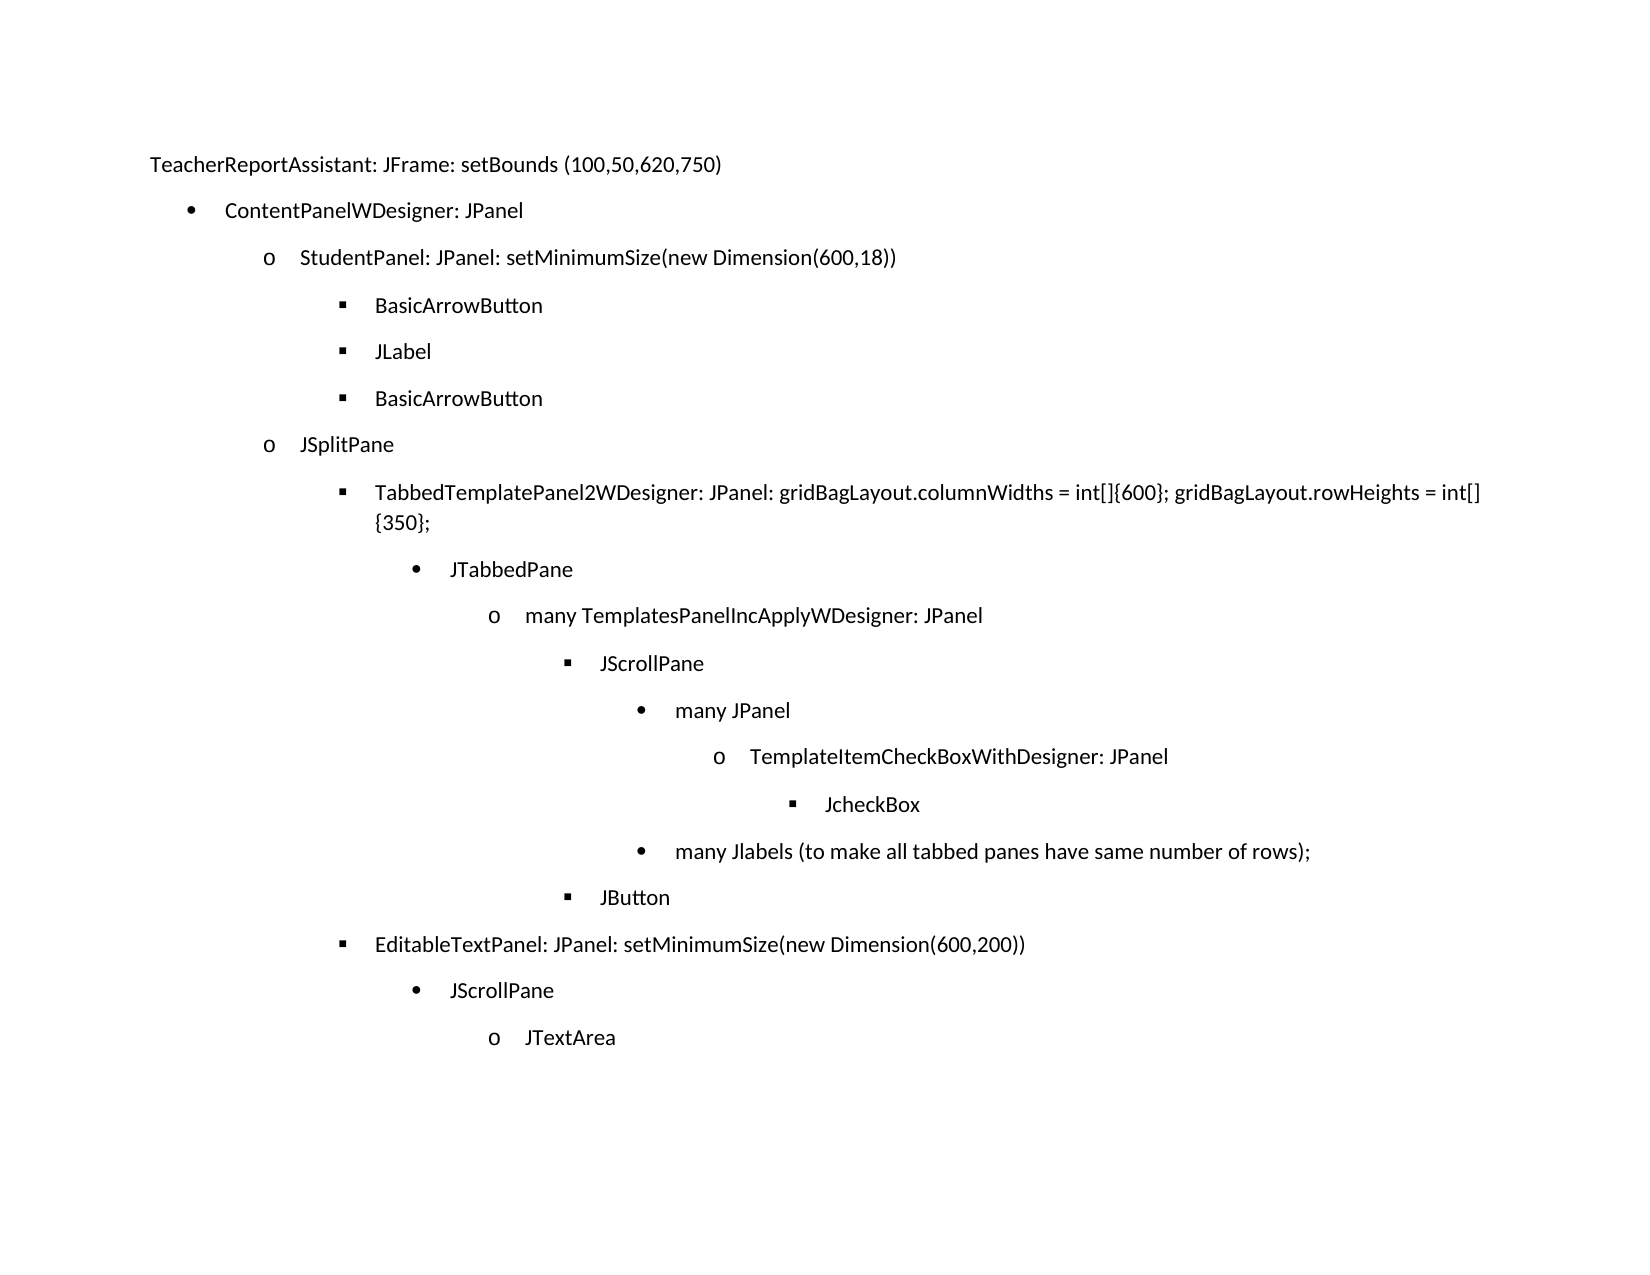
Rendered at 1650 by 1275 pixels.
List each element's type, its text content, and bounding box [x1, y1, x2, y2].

list TabbedTemplatePanel2WDesigner: JPanel: gridBagLayout.columnWidths = int[]{600}; gridBagLayout.rowHeights = int[]{350}; [337, 478, 1500, 536]
list JScrollPane [562, 649, 1500, 677]
list JButton [562, 883, 1500, 911]
list many TemplatesPanelIncApplyWDesigner: JPanel [487, 601, 1500, 631]
list JTabbedPane [412, 555, 1500, 583]
list JcheckBox [787, 790, 1500, 818]
list BasicArrowButton [337, 384, 1500, 412]
list TemplateItemCheckBoxWithDesigner: JPanel [712, 742, 1500, 772]
list many Jlabels (to make all tabbed panes have same number of rows); [637, 837, 1500, 865]
list BasicArrowButton [337, 291, 1500, 319]
list JSplitPane [262, 431, 1500, 460]
list many JPanel [637, 696, 1500, 724]
list JTextArea [487, 1023, 1500, 1052]
list ContentPanelWDesigner: JPanel [187, 197, 1500, 224]
text TeacherReportAssistant: JFrame: setBounds (100,50,620,750) [150, 150, 1500, 178]
list JScrollPane [412, 976, 1500, 1004]
list JLabel [337, 337, 1500, 366]
list StudentPanel: JPanel: setMinimumSize(new Dimension(600,18)) [262, 243, 1500, 272]
list EditableTextPanel: JPanel: setMinimumSize(new Dimension(600,200)) [337, 930, 1500, 958]
